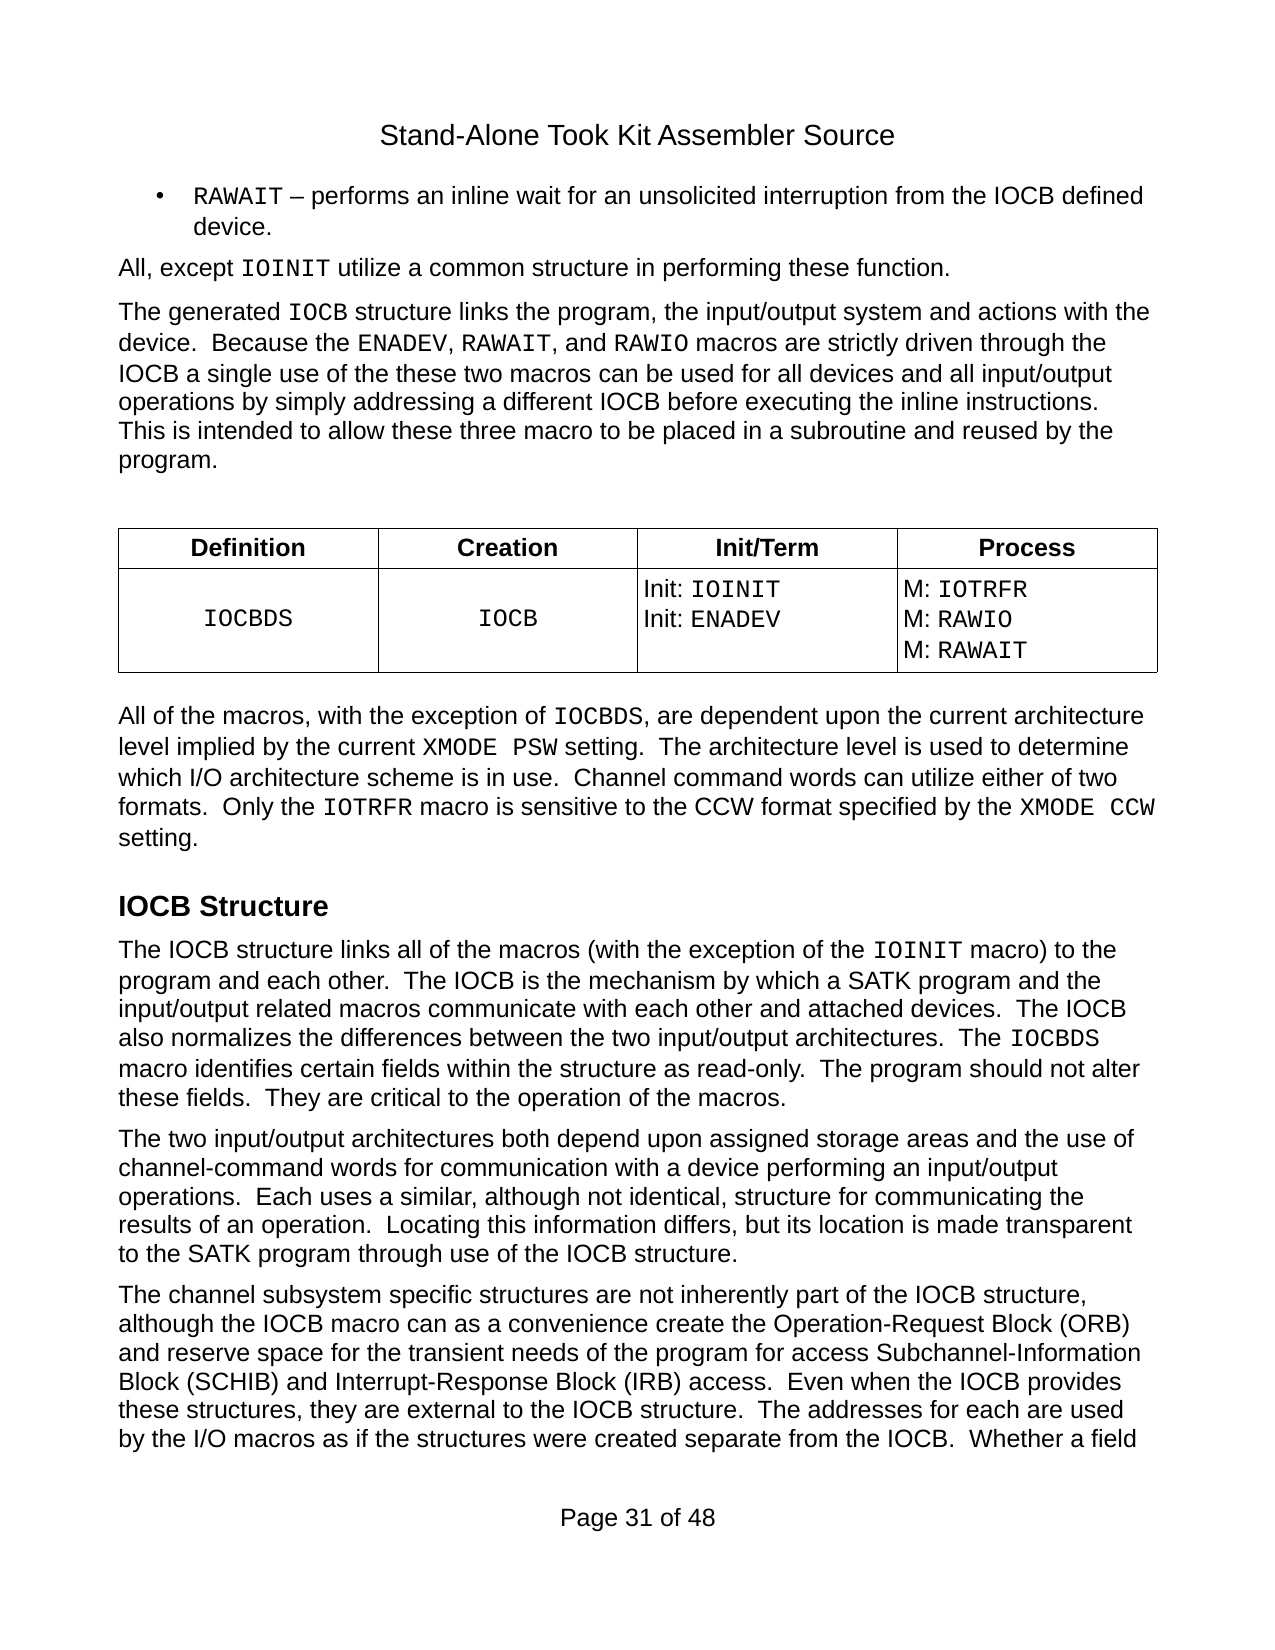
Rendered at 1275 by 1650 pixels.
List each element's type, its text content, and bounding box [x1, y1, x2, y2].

table_header Process [898, 529, 1157, 568]
subtitle IOCB Structure [118, 889, 1157, 922]
text The IOCB structure links all of the macros (with the exception of the IOINIT macro) to the program and each other. The IOCB is the mechanism by which a SATK program and the input/output related macros communicate with each other and attached devices. The IOCB also normalizes the differences between the two input/output architectures. The IOCBDS macro identifies certain fields within the structure as read-only. The program should not alter these fields. They are critical to the operation of the macros. [118, 935, 1157, 1112]
text The generated IOCB structure links the program, the input/output system and actions with the device. Because the ENADEV, RAWAIT, and RAWIO macros are strictly driven through the IOCB a single use of the these two macros can be used for all devices and all input/output operations by simply addressing a different IOCB before executing the inline instructions. This is intended to allow these three macro to be placed in a subroutine and reused by the program. [118, 297, 1157, 474]
text All of the macros, with the exception of IOCBDS, are dependent upon the current architecture level implied by the current XMODE PSW setting. The architecture level is used to determine which I/O architecture scheme is in use. Channel command words can utilize either of two formats. Only the IOTRFR macro is sensitive to the CCW format specified by the XMODE CCW setting. [118, 701, 1157, 851]
table_header Definition [119, 529, 378, 568]
table_header Init/Term [638, 529, 897, 568]
table_cell IOCBDS [119, 569, 378, 672]
table_cell Init: IOINIT Init: ENADEV [638, 569, 897, 672]
table_cell IOCB [379, 569, 637, 672]
text All, except IOINIT utilize a common structure in performing these function. [118, 253, 1157, 284]
table_cell M: IOTRFR M: RAWIO M: RAWAIT [898, 569, 1157, 672]
table_header Creation [379, 529, 637, 568]
list RAWAIT – performs an inline wait for an unsolicited interruption from the IOCB defined device. [156, 181, 1157, 241]
text The channel subsystem specific structures are not inherently part of the IOCB structure, although the IOCB macro can as a convenience create the Operation-Request Block (ORB) and reserve space for the transient needs of the program for access Subchannel-Information Block (SCHIB) and Interrupt-Response Block (IRB) access. Even when the IOCB provides these structures, they are external to the IOCB structure. The addresses for each are used by the I/O macros as if the structures were created separate from the IOCB. Whether a field [118, 1280, 1157, 1453]
text The two input/output architectures both depend upon assigned storage areas and the use of channel-command words for communication with a device performing an input/output operations. Each uses a similar, although not identical, structure for communicating the results of an operation. Locating this information differs, but its location is made transparent to the SATK program through use of the IOCB structure. [118, 1124, 1157, 1268]
